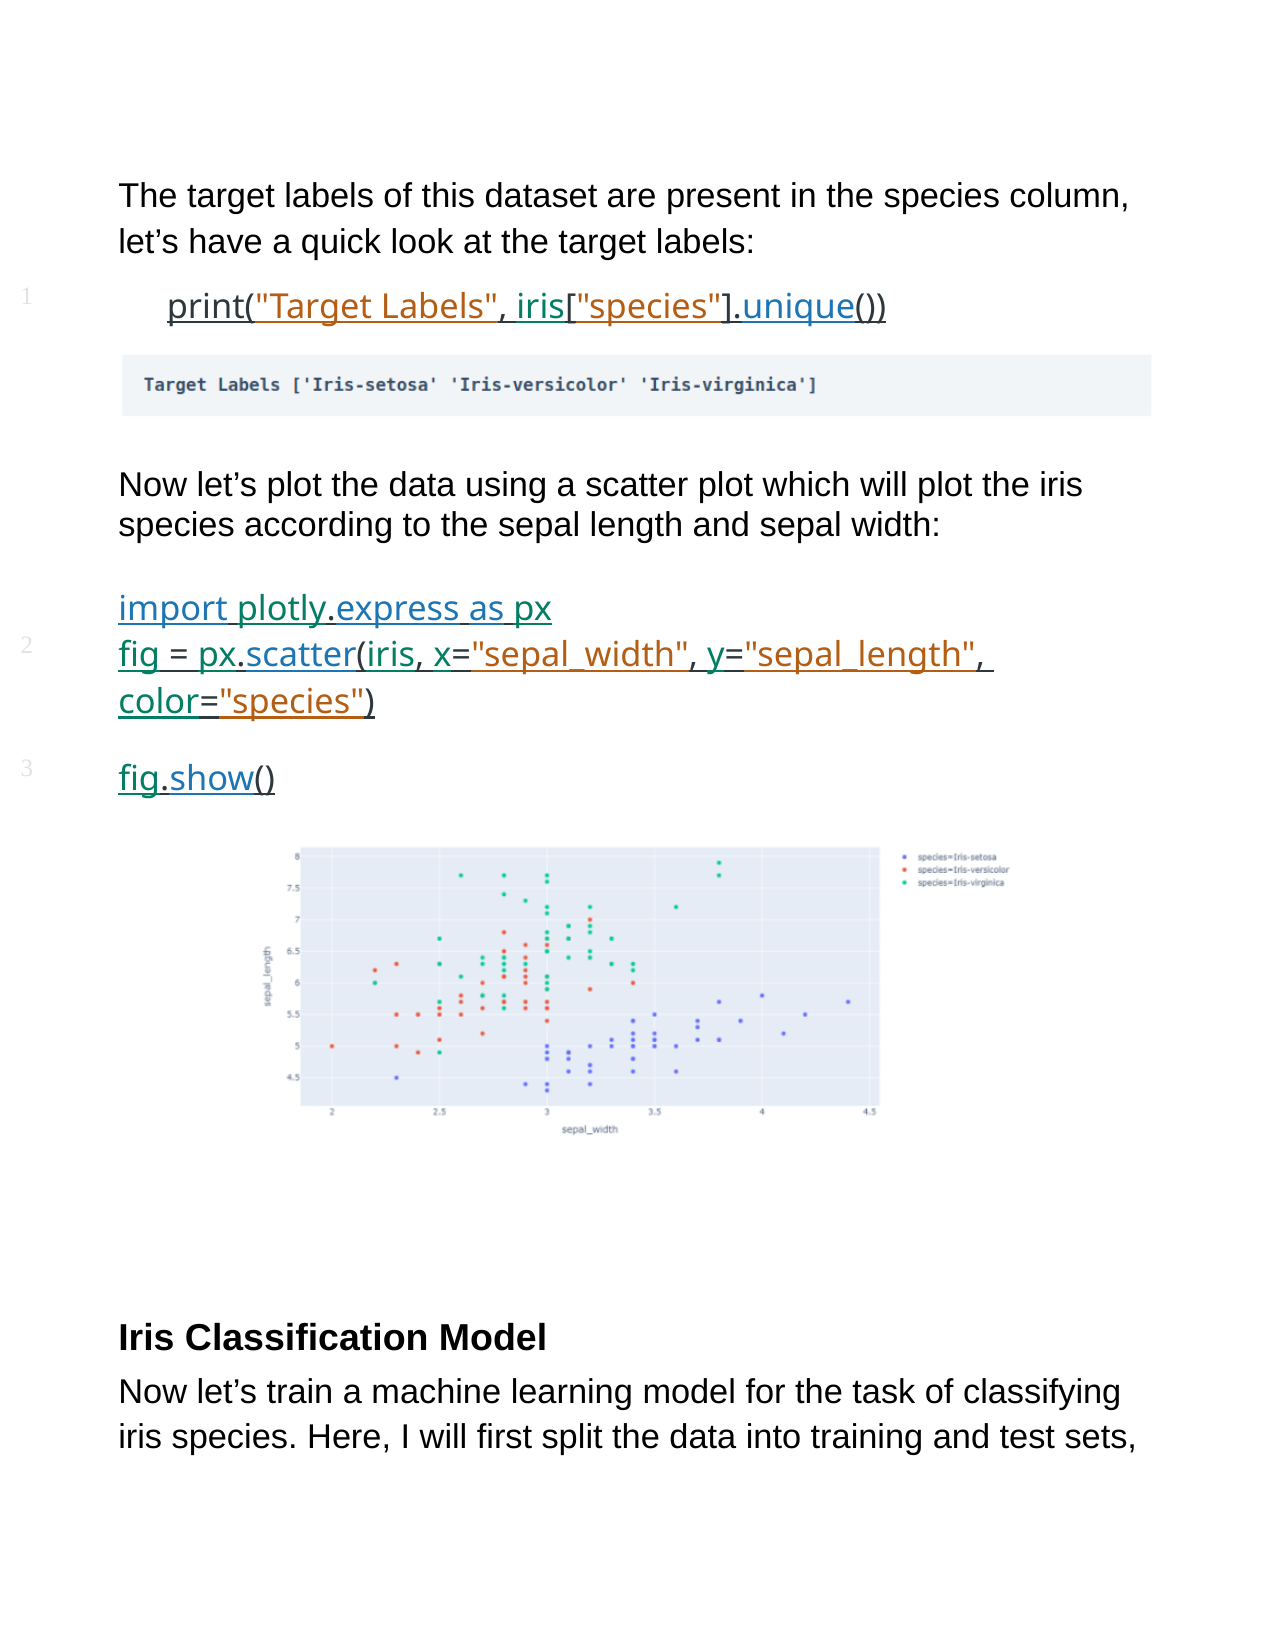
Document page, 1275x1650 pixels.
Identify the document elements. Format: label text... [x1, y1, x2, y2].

text 2 [0, 630, 33, 659]
text fig.show() [118, 753, 1157, 800]
subtitle Iris Classification Model [118, 1316, 1157, 1359]
text 3 [0, 753, 33, 782]
text The target labels of this dataset are present in the species column, let’s have a quick look at the target labels: [118, 176, 1157, 261]
text Now let’s plot the data using a scatter plot which will plot the iris species according to the sepal length and sepal width: [118, 464, 1157, 543]
text 1 [0, 281, 33, 310]
picture [118, 348, 1157, 436]
text fig = px.scatter(iris, x="sepal_width", y="sepal_length", color="species") [118, 630, 1157, 724]
text import plotly.express as px [118, 583, 1157, 630]
text print("Target Labels", iris["species"].unique()) [167, 281, 1157, 328]
text Now let’s train a machine learning model for the task of classifying iris species. Here, I will first split the data into training and test sets, [118, 1371, 1157, 1456]
picture [118, 829, 1157, 1141]
